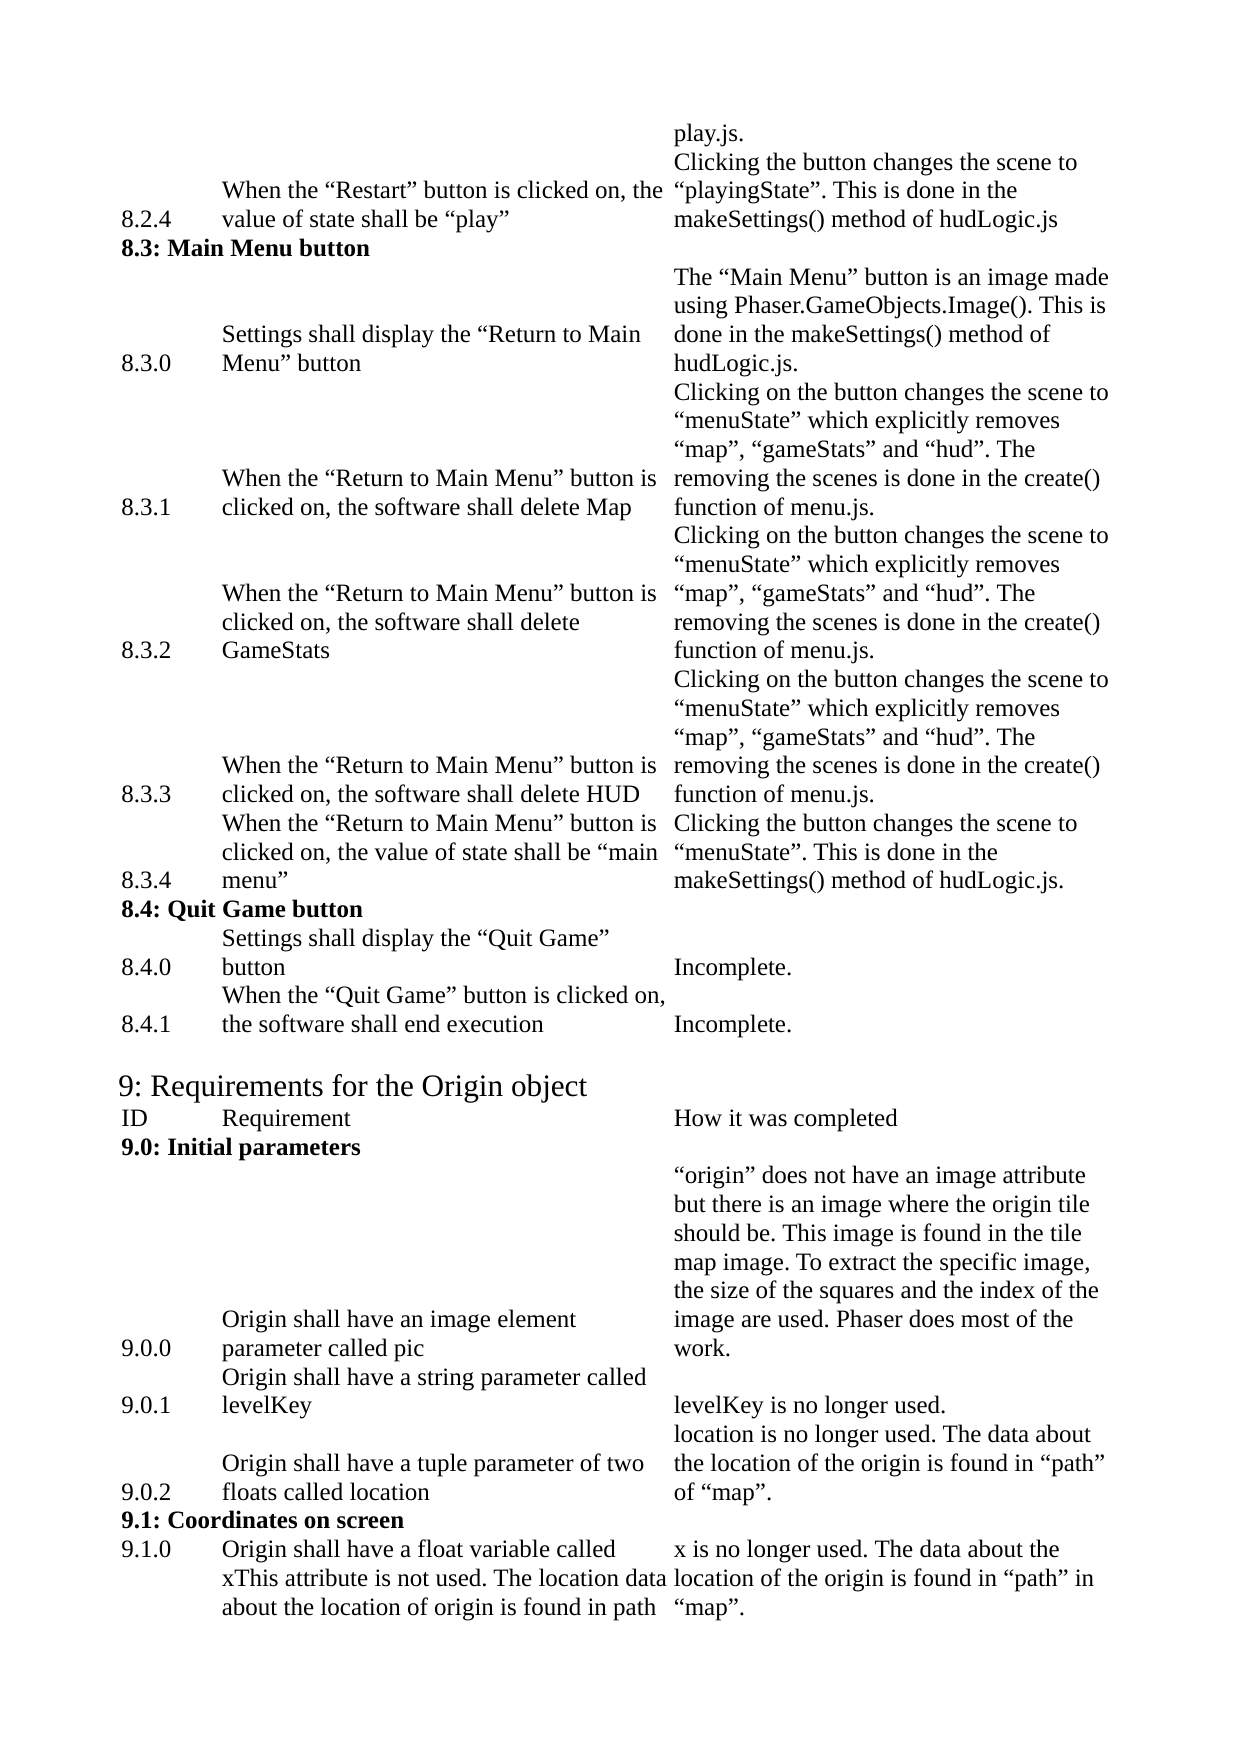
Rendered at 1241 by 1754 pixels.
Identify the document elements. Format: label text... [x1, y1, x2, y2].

table_cell 8.3.2 [118, 521, 218, 664]
text 9: Requirements for the Origin object [118, 1067, 1122, 1103]
table_cell 9.1.0 [118, 1534, 218, 1620]
table_header ID [118, 1103, 218, 1132]
table_cell Clicking the button changes the scene to “menuState”. This is done in the makeSettings() method of hudLogic.js. [670, 808, 1122, 894]
table_cell Clicking on the button changes the scene to “menuState” which explicitly removes “map”, “gameStats” and “hud”. The removing the scenes is done in the create() function of menu.js. [670, 521, 1122, 664]
table_cell 8.2.4 [118, 147, 218, 233]
table_cell The “Main Menu” button is an image made using Phaser.GameObjects.Image(). This is done in the makeSettings() method of hudLogic.js. [670, 262, 1122, 377]
table_cell Clicking on the button changes the scene to “menuState” which explicitly removes “map”, “gameStats” and “hud”. The removing the scenes is done in the create() function of menu.js. [670, 377, 1122, 521]
table_cell 9.0: Initial parameters [118, 1132, 1122, 1160]
table_cell levelKey is no longer used. [670, 1362, 1122, 1419]
table_cell When the “Return to Main Menu” button is clicked on, the software shall delete Map [219, 377, 670, 521]
table_cell Settings shall display the “Return to Main Menu” button [219, 262, 670, 377]
table_cell 8.4.0 [118, 923, 218, 981]
table_cell Clicking on the button changes the scene to “menuState” which explicitly removes “map”, “gameStats” and “hud”. The removing the scenes is done in the create() function of menu.js. [670, 664, 1122, 808]
table_cell 9.0.1 [118, 1362, 218, 1419]
table_cell 8.3.1 [118, 377, 218, 521]
table_cell 8.3.0 [118, 262, 218, 377]
table_cell Incomplete. [670, 923, 1122, 981]
table_cell When the “Restart” button is clicked on, the value of state shall be “play” [219, 147, 670, 233]
table_cell Settings shall display the “Quit Game” button [219, 923, 670, 981]
table_cell “origin” does not have an image attribute but there is an image where the origin tile should be. This image is found in the tile map image. To extract the specific image, the size of the squares and the index of the image are used. Phaser does most of the work. [670, 1160, 1122, 1362]
table_cell Origin shall have an image element parameter called pic [219, 1160, 670, 1362]
table_cell Clicking the button changes the scene to “playingState”. This is done in the makeSettings() method of hudLogic.js [670, 147, 1122, 233]
table_cell [219, 118, 670, 147]
table_header Requirement [219, 1103, 670, 1132]
table_cell 8.4.1 [118, 981, 218, 1038]
table_cell Origin shall have a float variable called xThis attribute is not used. The location data about the location of origin is found in path [219, 1534, 670, 1620]
table_cell 9.0.0 [118, 1160, 218, 1362]
table_cell [118, 118, 218, 147]
table_header How it was completed [670, 1103, 1122, 1132]
table_cell 8.3: Main Menu button [118, 233, 1122, 262]
table_cell 9.0.2 [118, 1419, 218, 1505]
table_cell When the “Return to Main Menu” button is clicked on, the software shall delete GameStats [219, 521, 670, 664]
table_cell play.js. [670, 118, 1122, 147]
table_cell 8.4: Quit Game button [118, 894, 1122, 923]
table_cell 8.3.4 [118, 808, 218, 894]
table_cell Origin shall have a tuple parameter of two floats called location [219, 1419, 670, 1505]
table_cell 9.1: Coordinates on screen [118, 1505, 1122, 1534]
table_cell When the “Return to Main Menu” button is clicked on, the value of state shall be “main menu” [219, 808, 670, 894]
table_cell When the “Return to Main Menu” button is clicked on, the software shall delete HUD [219, 664, 670, 808]
table_cell Incomplete. [670, 981, 1122, 1038]
table_cell When the “Quit Game” button is clicked on, the software shall end execution [219, 981, 670, 1038]
table_cell x is no longer used. The data about the location of the origin is found in “path” in “map”. [670, 1534, 1122, 1620]
table_cell 8.3.3 [118, 664, 218, 808]
table_cell location is no longer used. The data about the location of the origin is found in “path” of “map”. [670, 1419, 1122, 1505]
table_cell Origin shall have a string parameter called levelKey [219, 1362, 670, 1419]
